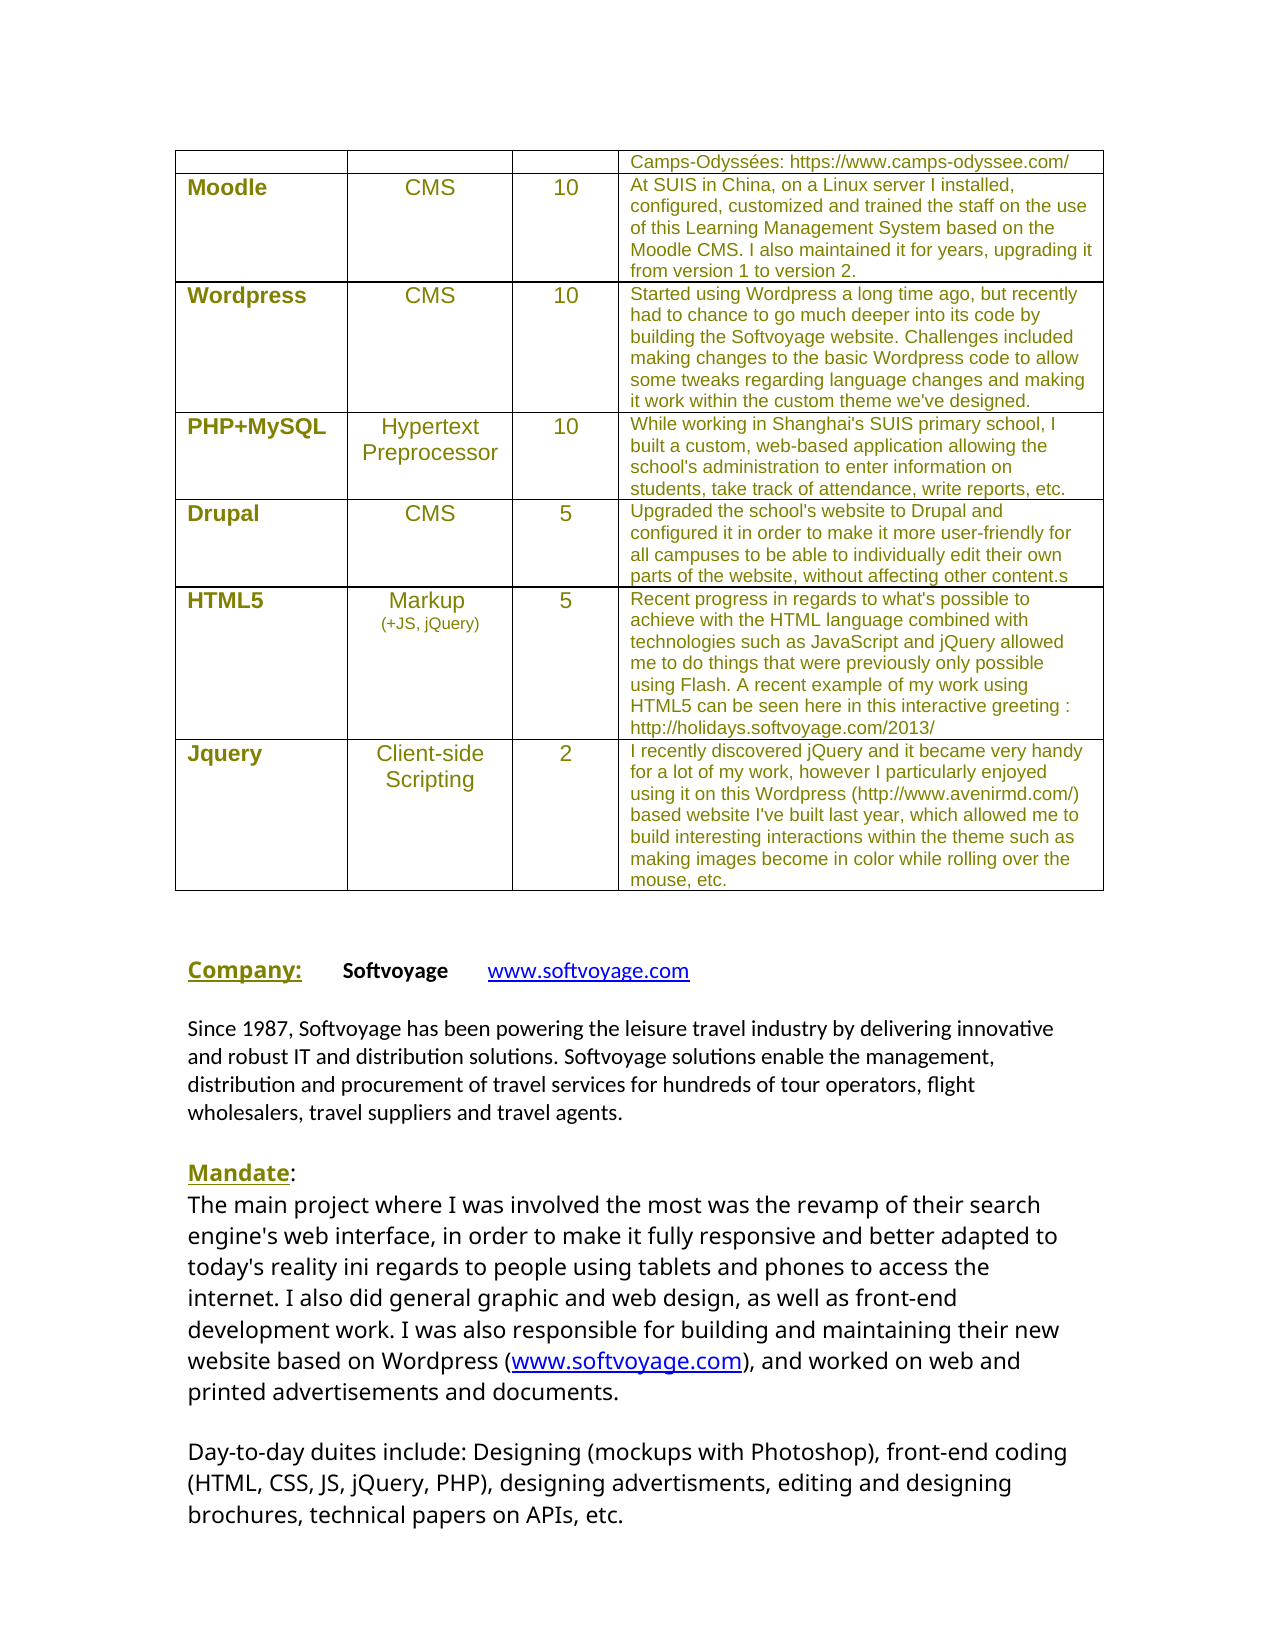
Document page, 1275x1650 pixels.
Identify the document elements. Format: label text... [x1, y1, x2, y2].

table_cell HTML5 [176, 588, 347, 738]
table_cell Camps-Odyssées: https://www.camps-odyssee.com/ [619, 151, 1103, 173]
table_cell 10 [513, 174, 618, 281]
table_cell I recently discovered jQuery and it became very handy for a lot of my work, however I particularly enjoyed using it on this Wordpress (http://www.avenirmd.com/) based website I've built last year, which allowed me to build interesting interactions within the theme such as making images become in color while rolling over the mouse, etc. [619, 740, 1103, 890]
table_cell 10 [513, 283, 618, 412]
table_cell 5 [513, 500, 618, 586]
table_cell At SUIS in China, on a Linux server I installed, configured, customized and trained the staff on the use of this Learning Management System based on the Moodle CMS. I also maintained it for years, upgrading it from version 1 to version 2. [619, 174, 1103, 281]
text Day-to-day duites include: Designing (mockups with Photoshop), front-end coding (HTML, CSS, JS, jQuery, PHP), designing advertisments, editing and designing brochures, technical papers on APIs, etc. [187, 1436, 1087, 1530]
table_cell Moodle [176, 174, 347, 281]
text Mandate: [187, 1157, 1087, 1188]
table_cell Started using Wordpress a long time ago, but recently had to chance to go much deeper into its code by building the Softvoyage website. Challenges included making changes to the basic Wordpress code to allow some tweaks regarding language changes and making it work within the custom theme we've designed. [619, 283, 1103, 412]
table_cell Drupal [176, 500, 347, 586]
table_cell Jquery [176, 740, 347, 890]
table_cell 5 [513, 588, 618, 738]
table_cell PHP+MySQL [176, 413, 347, 499]
text Since 1987, Softvoyage has been powering the leisure travel industry by delivering innovative and robust IT and distribution solutions. Softvoyage solutions enable the management, distribution and procurement of travel services for hundreds of tour operators, flight wholesalers, travel suppliers and travel agents. [187, 1014, 1087, 1126]
table_cell [513, 151, 618, 173]
table_cell [348, 151, 512, 173]
table_cell Wordpress [176, 283, 347, 412]
table_cell Recent progress in regards to what's possible to achieve with the HTML language combined with technologies such as JavaScript and jQuery allowed me to do things that were previously only possible using Flash. A recent example of my work using HTML5 can be seen here in this interactive greeting : http://holidays.softvoyage.com/2013/ [619, 588, 1103, 738]
table_cell 10 [513, 413, 618, 499]
table_cell CMS [348, 283, 512, 412]
table_cell CMS [348, 174, 512, 281]
table_cell 2 [513, 740, 618, 890]
table_cell Upgraded the school's website to Drupal and configured it in order to make it more user-friendly for all campuses to be able to individually edit their own parts of the website, without affecting other content.s [619, 500, 1103, 586]
text The main project where I was involved the most was the revamp of their search engine's web interface, in order to make it fully responsive and better adapted to today's reality ini regards to people using tablets and phones to access the internet. I also did general graphic and web design, as well as front-end development work. I was also responsible for building and maintaining their new website based on Wordpress (www.softvoyage.com), and worked on web and printed advertisements and documents. [187, 1188, 1087, 1407]
table_cell Client-side Scripting [348, 740, 512, 890]
table_cell [176, 151, 347, 173]
table_cell CMS [348, 500, 512, 586]
table_cell Markup (+JS, jQuery) [348, 588, 512, 738]
table_cell Hypertext Preprocessor [348, 413, 512, 499]
text Company: Softvoyage www.softvoyage.com [187, 954, 1087, 1014]
table_cell While working in Shanghai's SUIS primary school, I built a custom, web-based application allowing the school's administration to enter information on students, take track of attendance, write reports, etc. [619, 413, 1103, 499]
